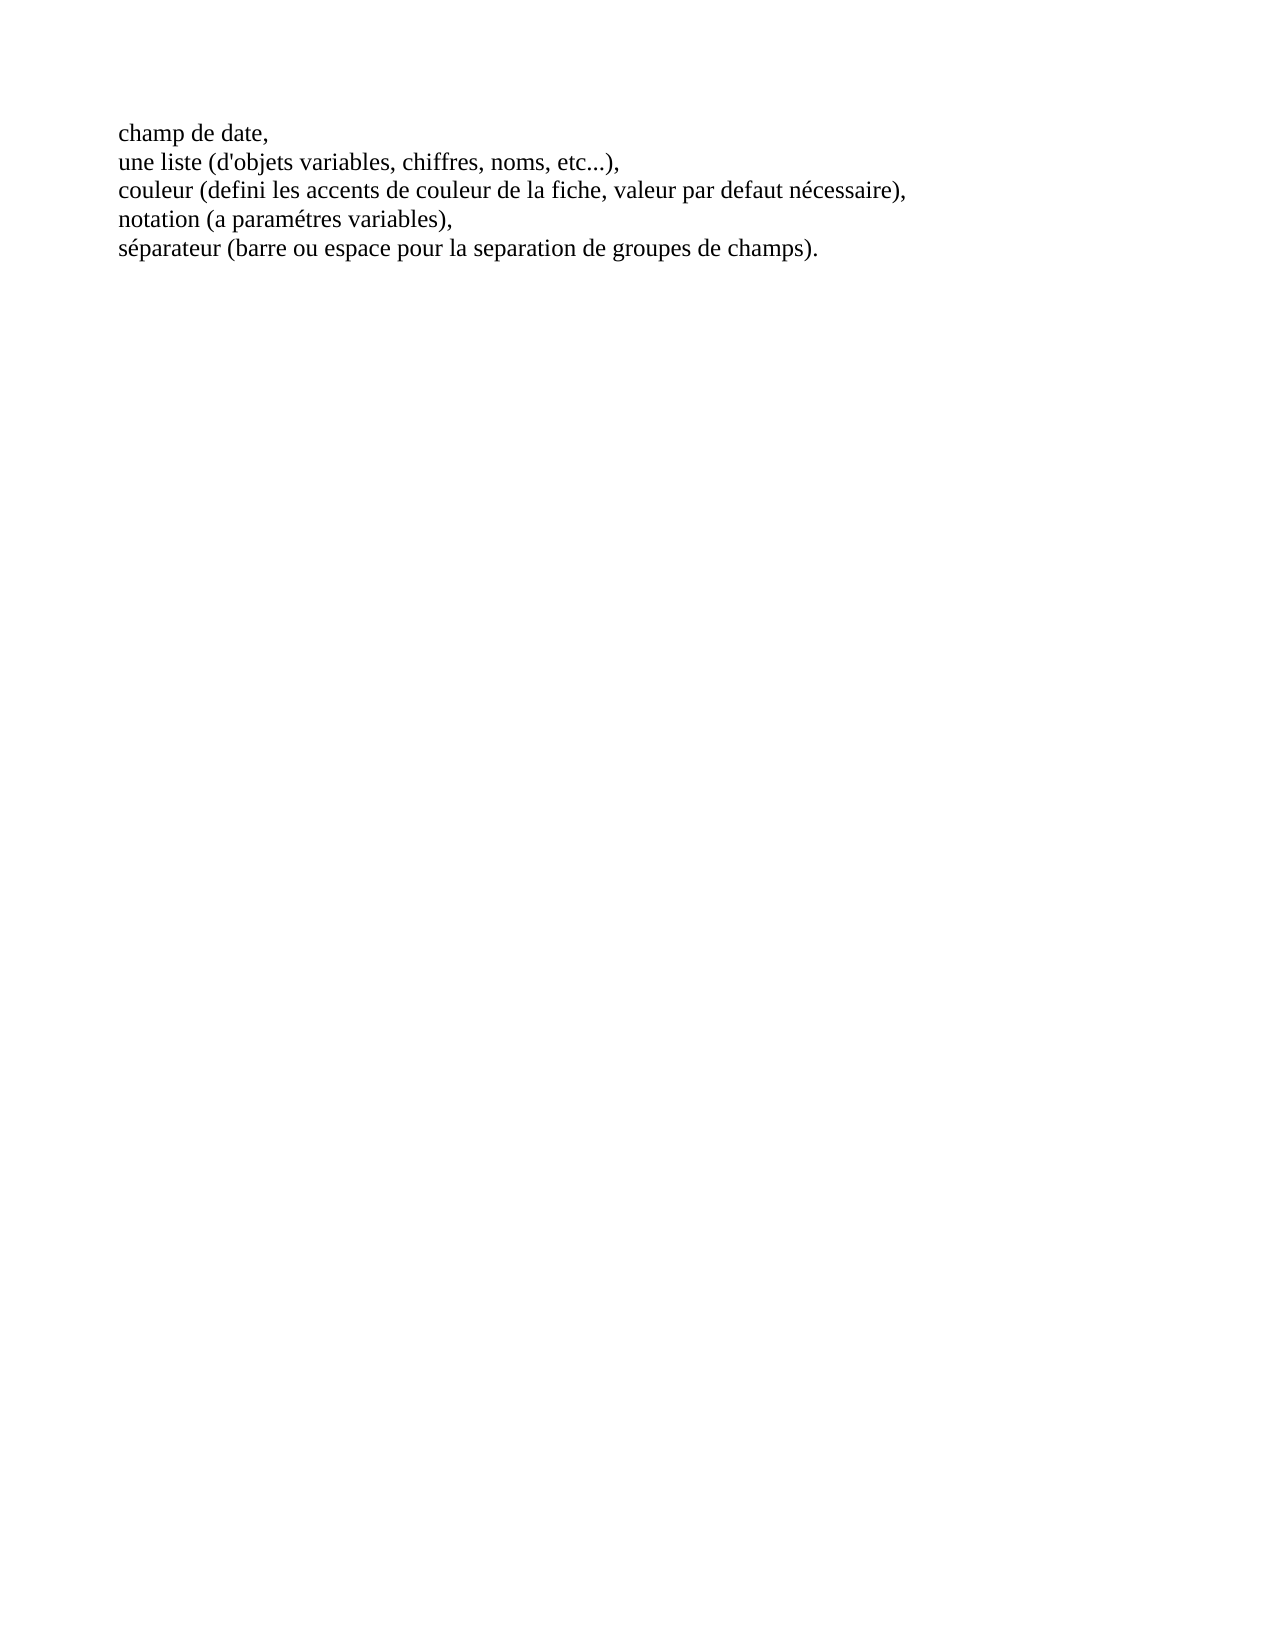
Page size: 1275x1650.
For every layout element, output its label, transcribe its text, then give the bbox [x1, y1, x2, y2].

text une liste (d'objets variables, chiffres, noms, etc...), [118, 147, 1157, 176]
text champ de date, [118, 118, 1157, 147]
text notation (a paramétres variables), [118, 204, 1157, 233]
text séparateur (barre ou espace pour la separation de groupes de champs). [118, 233, 1157, 262]
text couleur (defini les accents de couleur de la fiche, valeur par defaut nécessaire), [118, 176, 1157, 204]
